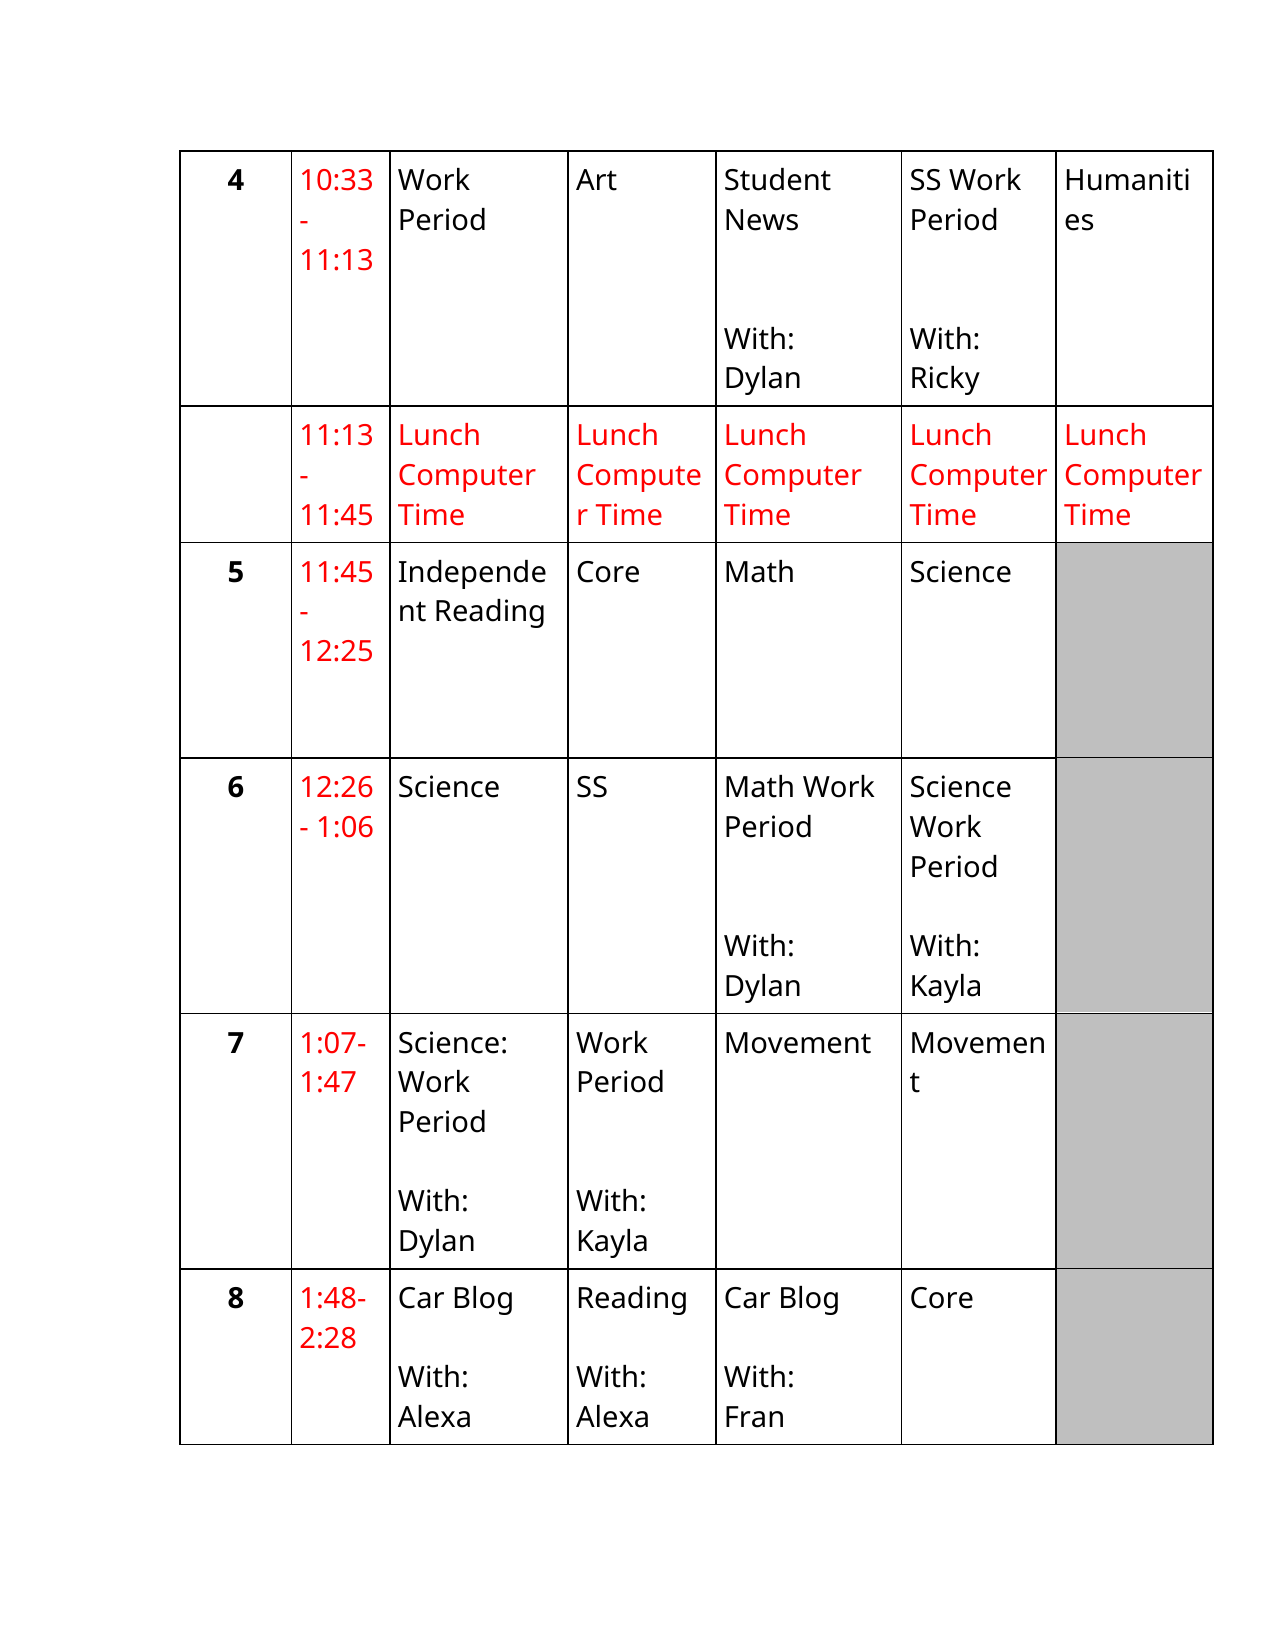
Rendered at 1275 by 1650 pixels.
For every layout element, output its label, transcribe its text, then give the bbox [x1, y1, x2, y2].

table_cell Lunch Computer Time [391, 407, 567, 542]
table_cell 4 [181, 152, 291, 405]
table_cell Lunch Computer Time [1057, 407, 1212, 542]
table_cell Work Period With: Kayla [569, 1014, 715, 1268]
table_cell Science Work Period With: Kayla [902, 759, 1055, 1012]
table_cell SS [569, 759, 715, 1012]
table_cell Reading With: Alexa [569, 1270, 715, 1444]
table_cell [1057, 758, 1212, 1012]
table_cell Work Period [391, 152, 567, 405]
table_cell 12:26- 1:06 [292, 759, 389, 1012]
table_cell Car Blog With: Fran [717, 1270, 901, 1444]
table_cell Lunch Computer Time [717, 407, 901, 542]
table_cell Core [902, 1270, 1055, 1444]
table_cell Art [569, 152, 715, 405]
table_cell [1057, 1269, 1212, 1444]
table_cell 5 [181, 543, 291, 757]
table_cell 11:45- 12:25 [292, 543, 389, 757]
table_cell 10:33- 11:13 [292, 152, 389, 405]
table_cell Lunch Computer Time [902, 407, 1055, 542]
table_cell [1057, 1014, 1212, 1268]
table_cell 7 [181, 1014, 291, 1268]
table_cell Science [391, 759, 567, 1012]
table_cell Car Blog With: Alexa [391, 1270, 567, 1444]
table_cell [1057, 543, 1212, 757]
table_cell 1:48- 2:28 [292, 1270, 389, 1444]
table_cell Math Work Period With: Dylan [717, 759, 901, 1012]
table_cell Core [569, 543, 715, 757]
table_cell 11:13- 11:45 [292, 407, 389, 542]
table_cell SS Work Period With: Ricky [902, 152, 1055, 405]
table_cell [181, 407, 291, 542]
table_cell Movement [902, 1014, 1055, 1268]
table_cell Independent Reading [391, 543, 567, 757]
table_cell 6 [181, 759, 291, 1012]
table_cell Movement [717, 1014, 901, 1268]
table_cell 1:07- 1:47 [292, 1014, 389, 1268]
table_cell Science: Work Period With: Dylan [391, 1014, 567, 1268]
table_cell Science [902, 543, 1055, 757]
table_cell 8 [181, 1270, 291, 1444]
table_cell Lunch Computer Time [569, 407, 715, 542]
table_cell Student News With: Dylan [717, 152, 901, 405]
table_cell Math [717, 543, 901, 757]
table_cell Humanities [1057, 152, 1212, 405]
